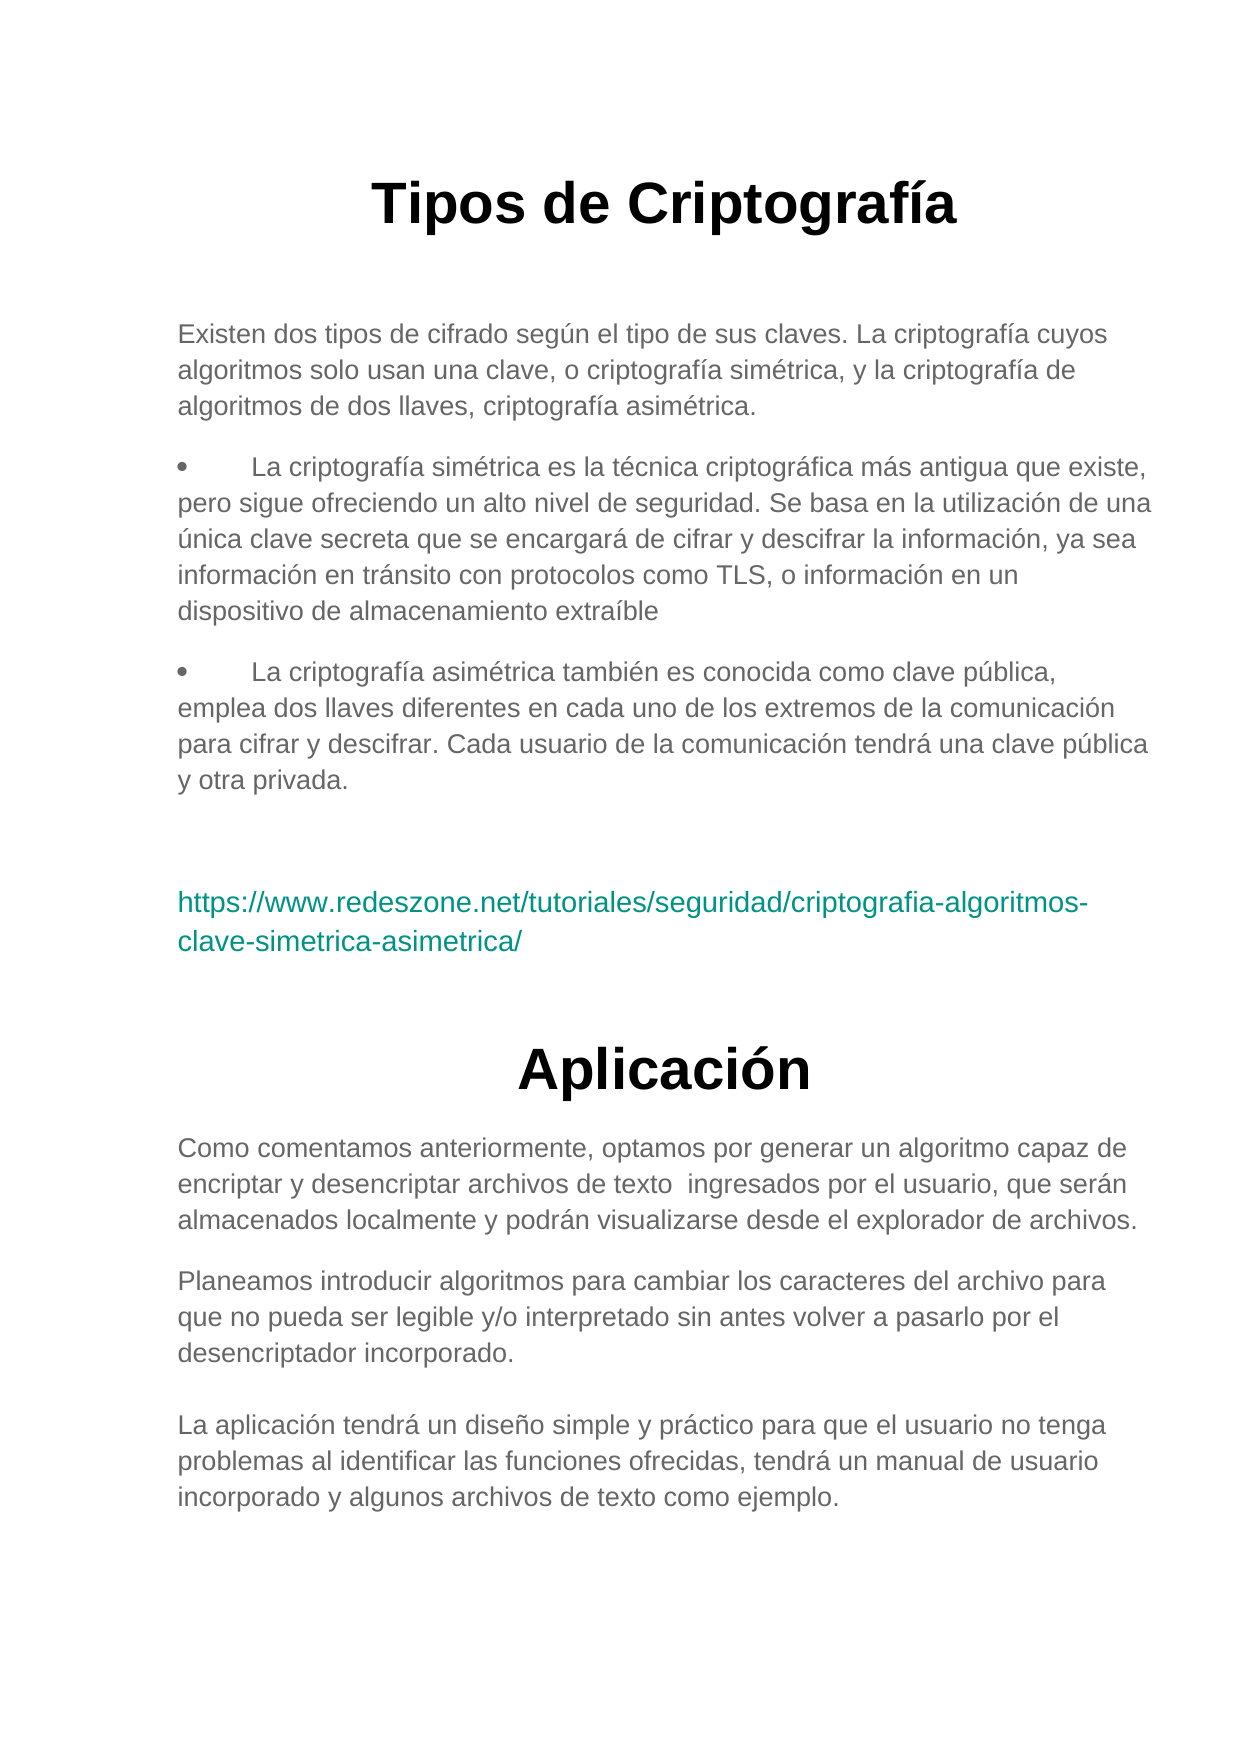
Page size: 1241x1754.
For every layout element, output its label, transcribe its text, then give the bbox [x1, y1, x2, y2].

list La criptografía asimétrica también es conocida como clave pública, emplea dos llaves diferentes en cada uno de los extremos de la comunicación para cifrar y descifrar. Cada usuario de la comunicación tendrá una clave pública y otra privada. [177, 656, 1152, 795]
text Aplicación [177, 1034, 1152, 1102]
text https://www.redeszone.net/tutoriales/seguridad/criptografia-algoritmos-clave-simetrica-asimetrica/ [177, 886, 1152, 958]
list La criptografía simétrica es la técnica criptográfica más antigua que existe, pero sigue ofreciendo un alto nivel de seguridad. Se basa en la utilización de una única clave secreta que se encargará de cifrar y descifrar la información, ya sea información en tránsito con protocolos como TLS, o información en un dispositivo de almacenamiento extraíble [177, 451, 1152, 626]
text Planeamos introducir algoritmos para cambiar los caracteres del archivo para que no pueda ser legible y/o interpretado sin antes volver a pasarlo por el desencriptador incorporado. La aplicación tendrá un diseño simple y práctico para que el usuario no tenga problemas al identificar las funciones ofrecidas, tendrá un manual de usuario incorporado y algunos archivos de texto como ejemplo. [177, 1265, 1152, 1512]
text Como comentamos anteriormente, optamos por generar un algoritmo capaz de encriptar y desencriptar archivos de texto ingresados por el usuario, que serán almacenados localmente y podrán visualizarse desde el explorador de archivos. [177, 1132, 1152, 1236]
text Existen dos tipos de cifrado según el tipo de sus claves. La criptografía cuyos algoritmos solo usan una clave, o criptografía simétrica, y la criptografía de algoritmos de dos llaves, criptografía asimétrica. [177, 318, 1152, 421]
text Tipos de Criptografía [177, 169, 1152, 236]
